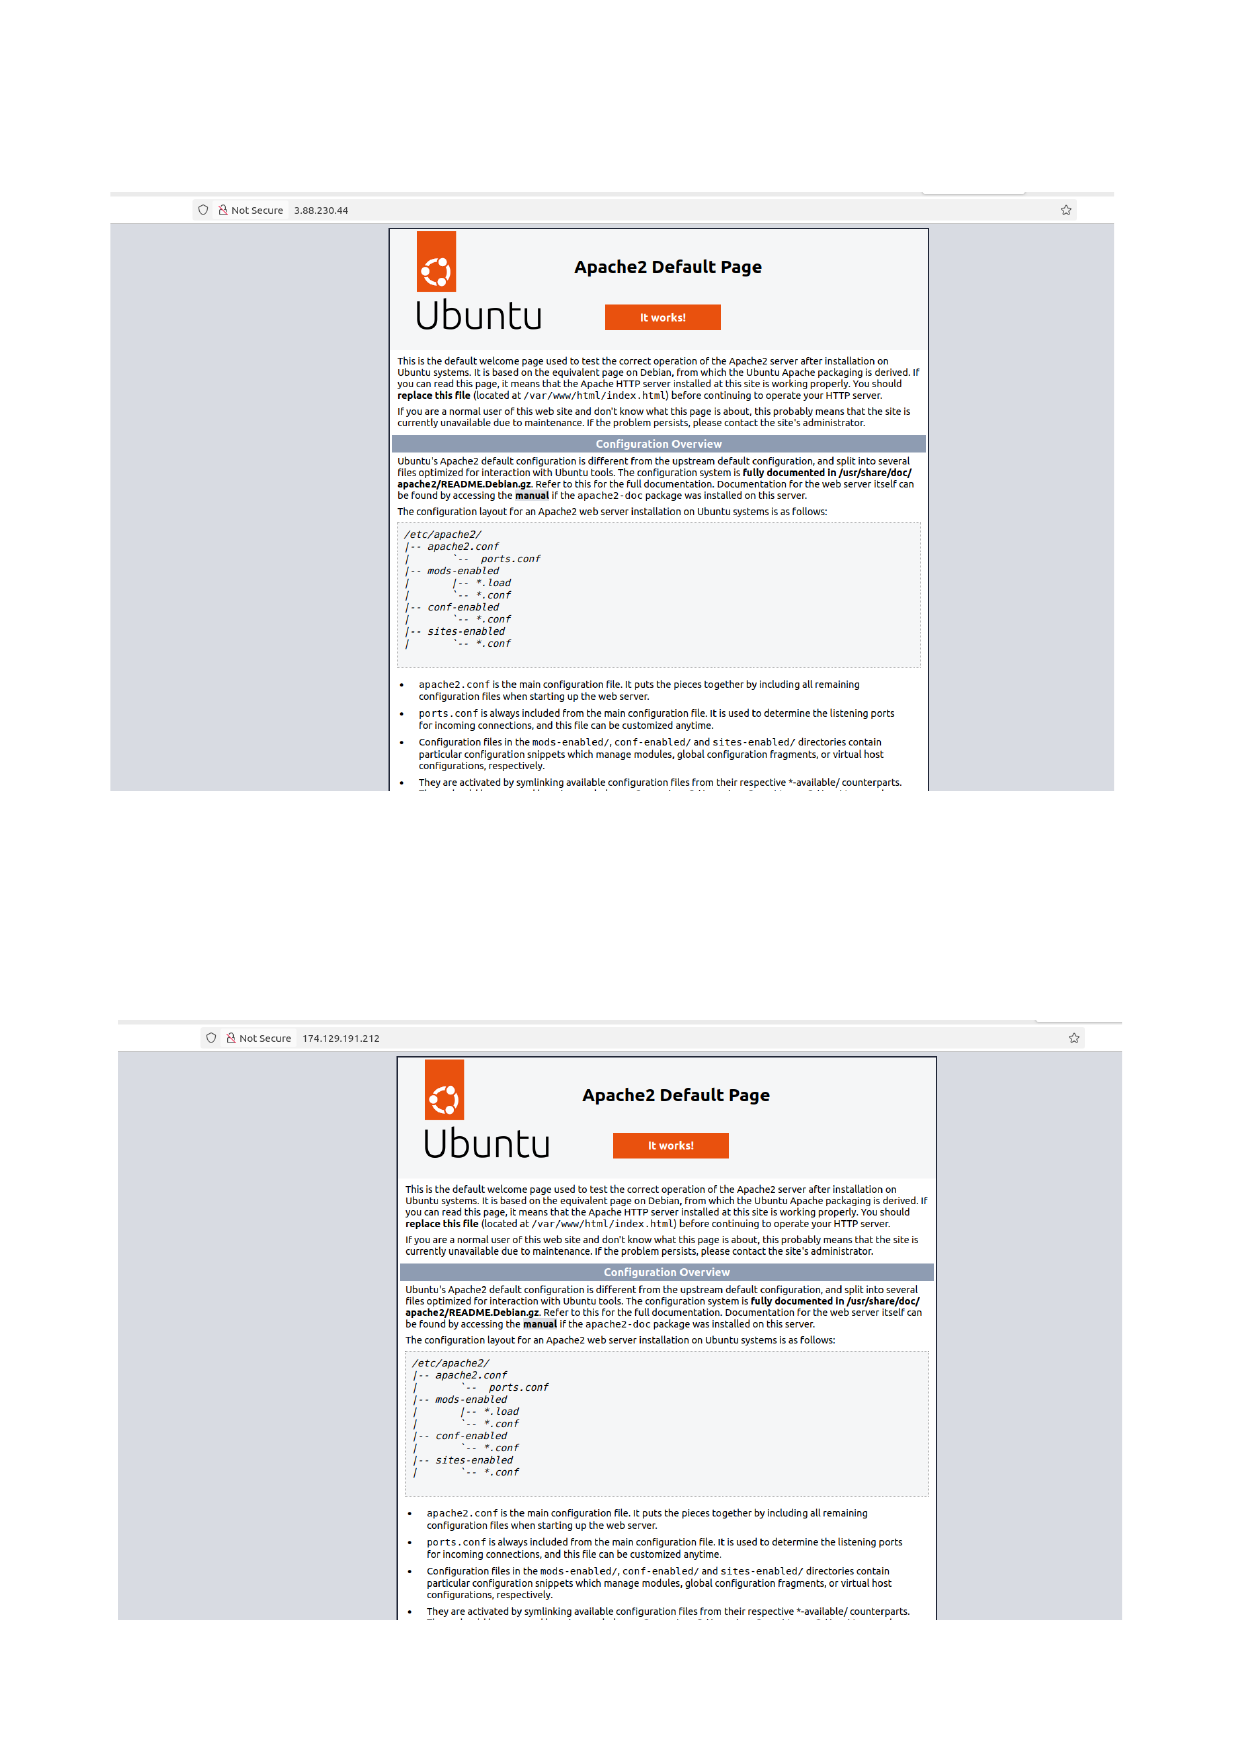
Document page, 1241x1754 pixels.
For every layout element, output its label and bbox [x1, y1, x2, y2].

picture [110, 192, 1115, 791]
picture [118, 1020, 1123, 1620]
